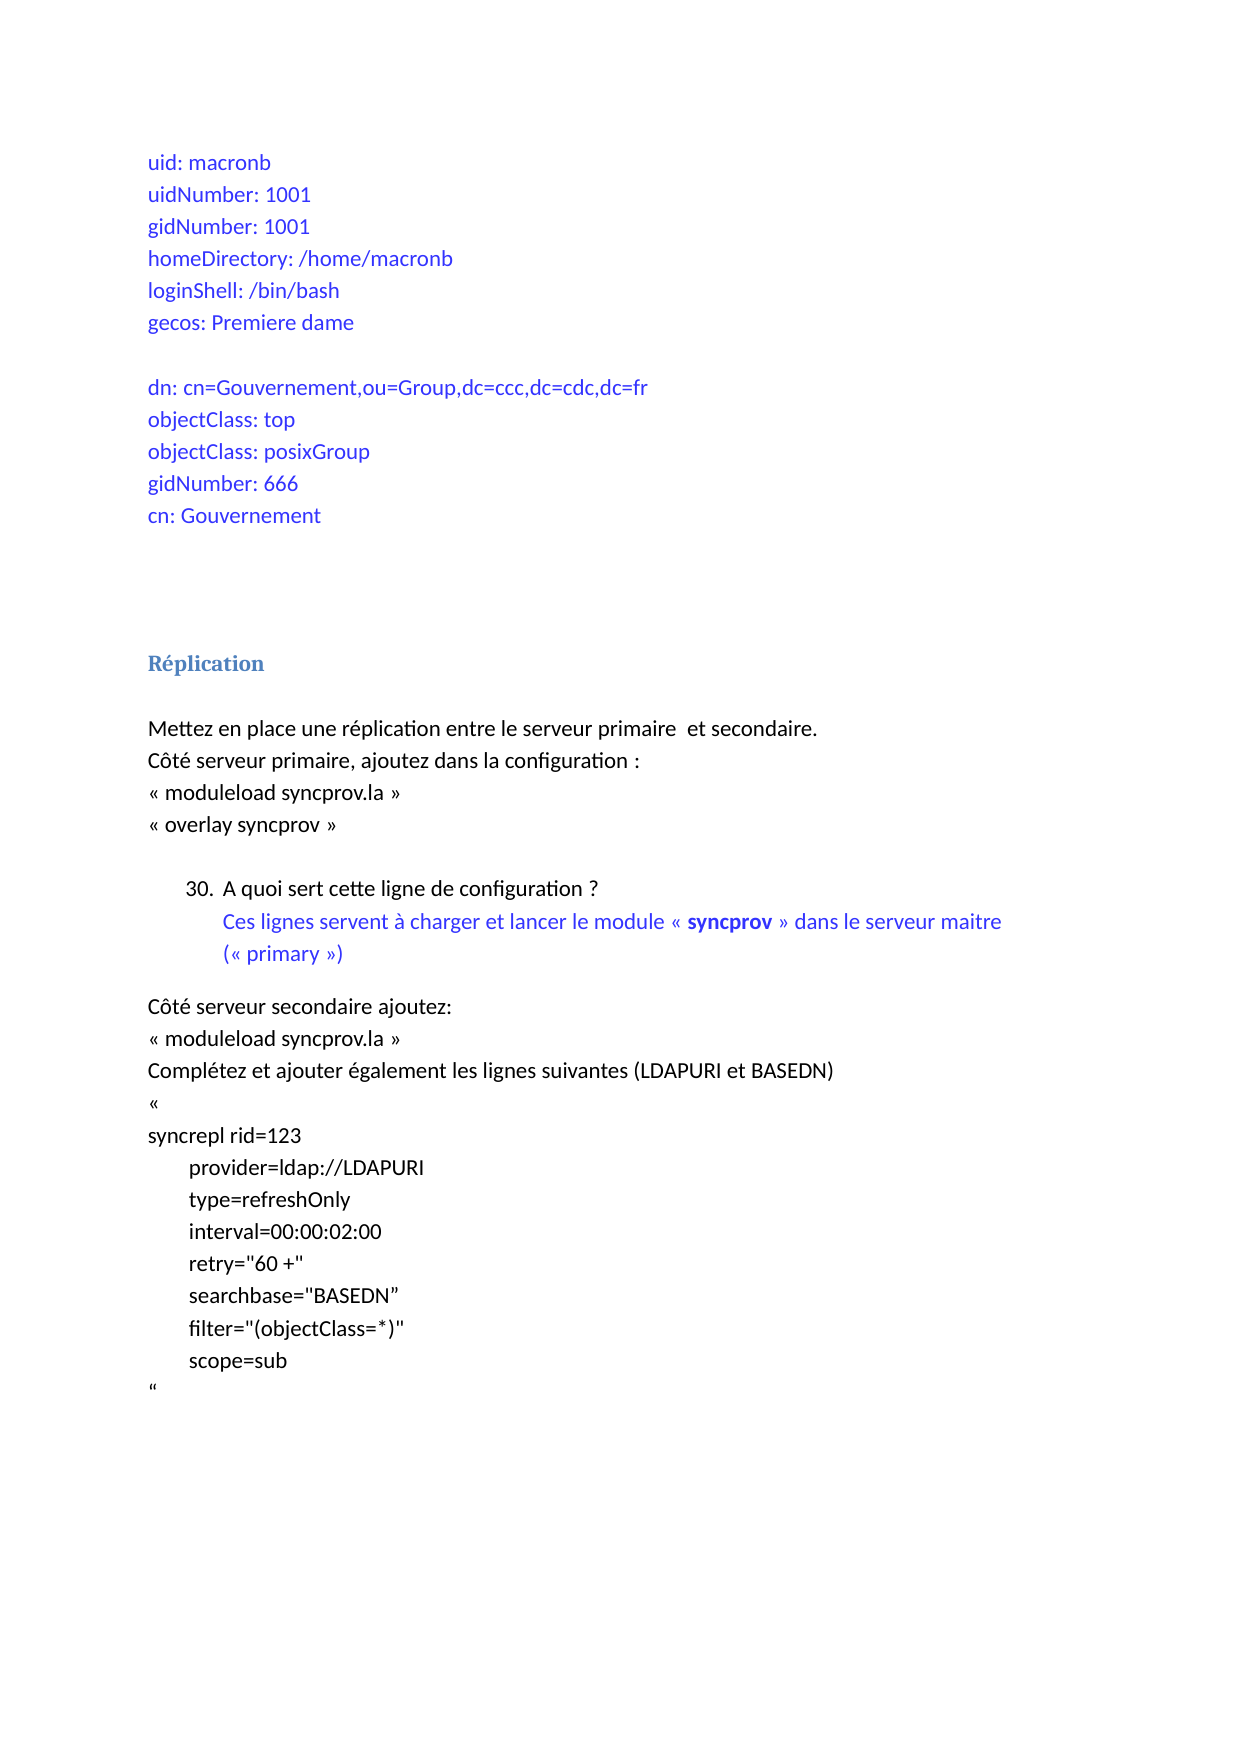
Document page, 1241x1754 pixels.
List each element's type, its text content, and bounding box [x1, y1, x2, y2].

text Côté serveur secondaire ajoutez: [148, 992, 1093, 1020]
text uid: macronb [148, 148, 1093, 176]
subtitle Réplication [148, 651, 1093, 678]
text objectClass: top [148, 405, 1093, 433]
text Mettez en place une réplication entre le serveur primaire et secondaire. [148, 714, 1093, 742]
text syncrepl rid=123 provider=ldap://LDAPURI type=refreshOnly interval=00:00:02:00 retry="60 +" searchbase="BASEDN” filter="(objectClass=*)" scope=sub [148, 1121, 1093, 1374]
text gidNumber: 666 [148, 469, 1093, 497]
list Ces lignes servent à charger et lancer le module « syncprov » dans le serveur maitre (« primary ») [185, 907, 1093, 967]
text gecos: Premiere dame [148, 308, 1093, 337]
text homeDirectory: /home/macronb [148, 244, 1093, 272]
text Côté serveur primaire, ajoutez dans la configuration : [148, 746, 1093, 774]
text « moduleload syncprov.la » [148, 778, 1093, 806]
text « [148, 1088, 1093, 1117]
text “ [148, 1378, 1093, 1406]
text Complétez et ajouter également les lignes suivantes (LDAPURI et BASEDN) [148, 1056, 1093, 1084]
text loginShell: /bin/bash [148, 276, 1093, 304]
text cn: Gouvernement [148, 502, 1093, 530]
text « overlay syncprov » [148, 810, 1093, 838]
text objectClass: posixGroup [148, 437, 1093, 465]
text gidNumber: 1001 [148, 212, 1093, 240]
list A quoi sert cette ligne de configuration ? [185, 874, 1093, 903]
text « moduleload syncprov.la » [148, 1024, 1093, 1052]
text uidNumber: 1001 [148, 180, 1093, 208]
text dn: cn=Gouvernement,ou=Group,dc=ccc,dc=cdc,dc=fr [148, 373, 1093, 401]
